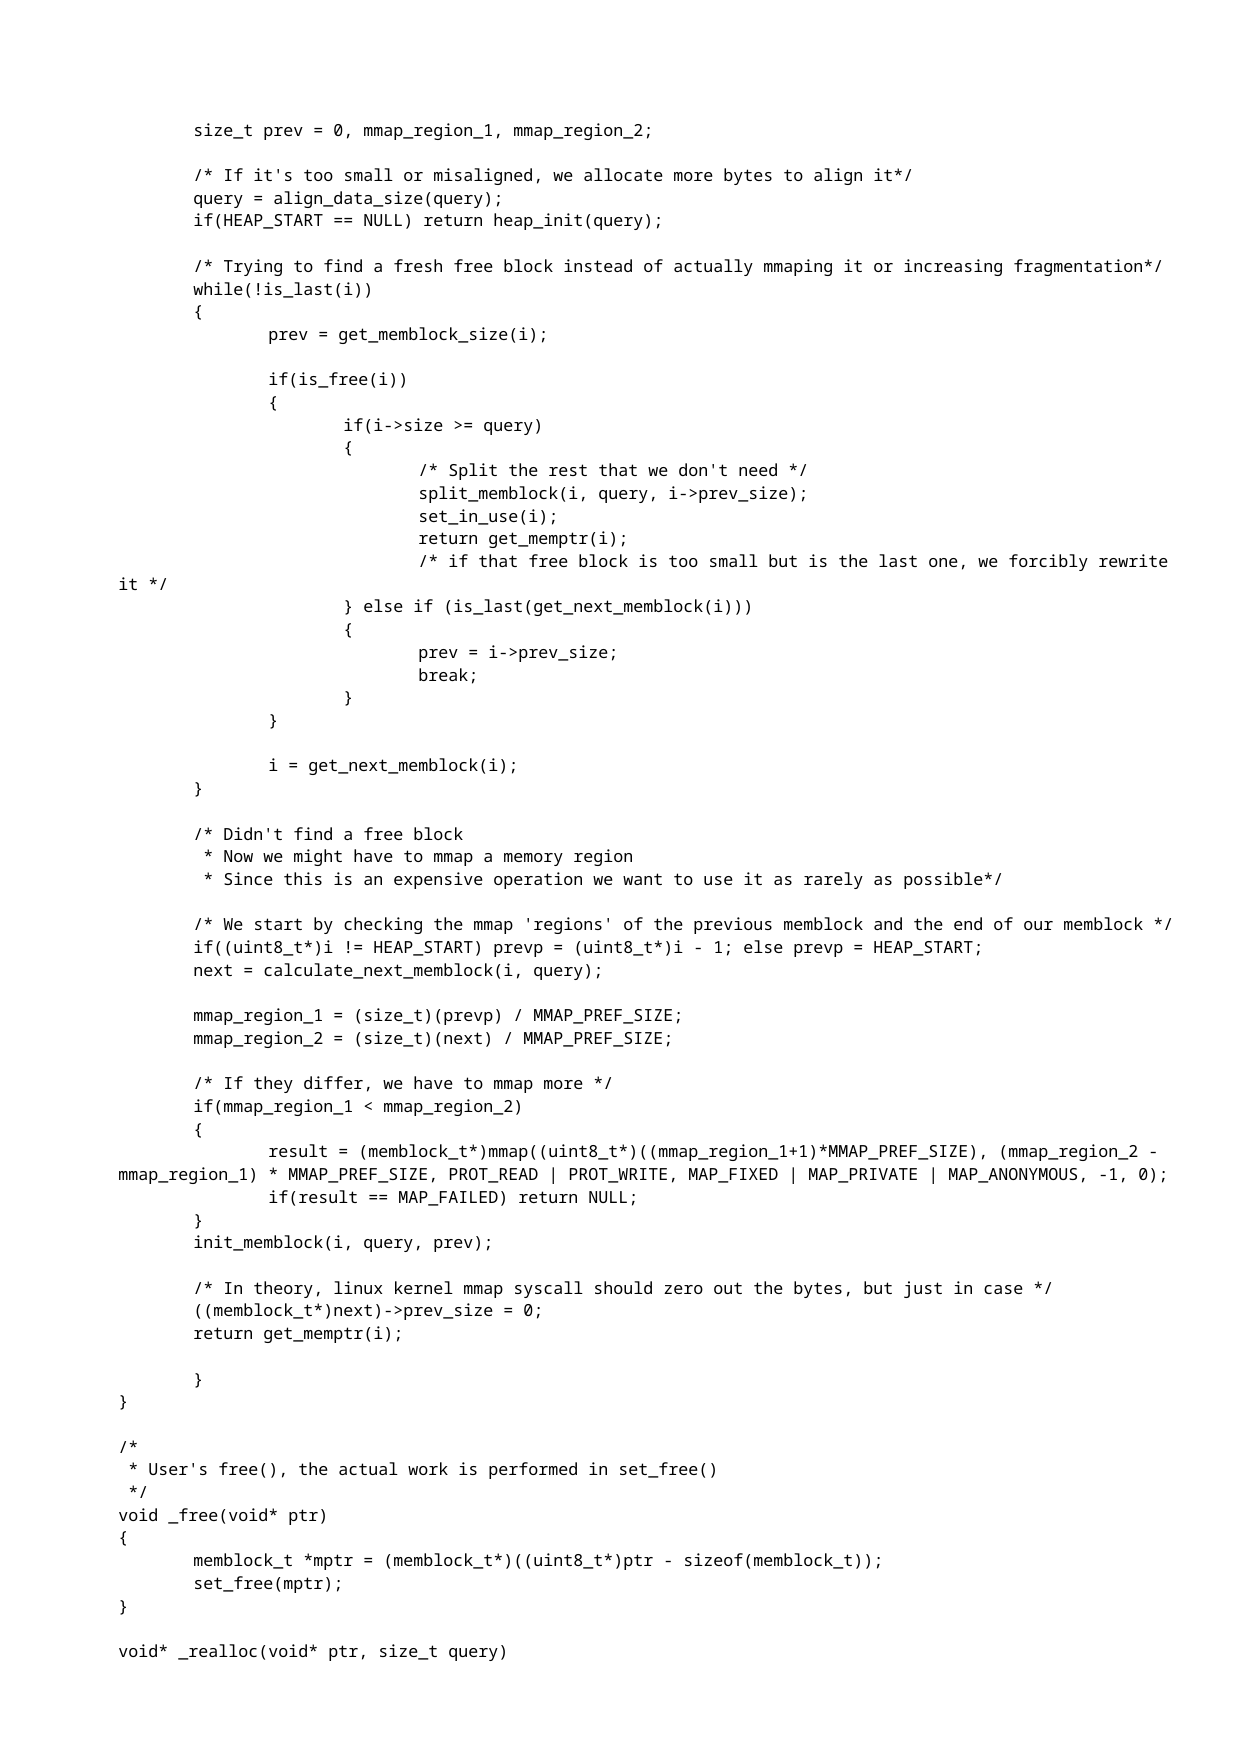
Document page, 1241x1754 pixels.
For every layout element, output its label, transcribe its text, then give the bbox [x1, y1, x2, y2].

text size_t prev = 0, mmap_region_1, mmap_region_2; /* If it's too small or misaligned, we allocate more bytes to align it*/ query = align_data_size(query); if(HEAP_START == NULL) return heap_init(query); /* Trying to find a fresh free block instead of actually mmaping it or increasing fragmentation*/ while(!is_last(i)) { prev = get_memblock_size(i); if(is_free(i)) { if(i->size >= query) { /* Split the rest that we don't need */ split_memblock(i, query, i->prev_size); set_in_use(i); return get_memptr(i); /* if that free block is too small but is the last one, we forcibly rewrite it */ } else if (is_last(get_next_memblock(i))) { prev = i->prev_size; break; } } i = get_next_memblock(i); } /* Didn't find a free block * Now we might have to mmap a memory region * Since this is an expensive operation we want to use it as rarely as possible*/ /* We start by checking the mmap 'regions' of the previous memblock and the end of our memblock */ if((uint8_t*)i != HEAP_START) prevp = (uint8_t*)i - 1; else prevp = HEAP_START; next = calculate_next_memblock(i, query); mmap_region_1 = (size_t)(prevp) / MMAP_PREF_SIZE; mmap_region_2 = (size_t)(next) / MMAP_PREF_SIZE; /* If they differ, we have to mmap more */ if(mmap_region_1 < mmap_region_2) { result = (memblock_t*)mmap((uint8_t*)((mmap_region_1+1)*MMAP_PREF_SIZE), (mmap_region_2 - mmap_region_1) * MMAP_PREF_SIZE, PROT_READ | PROT_WRITE, MAP_FIXED | MAP_PRIVATE | MAP_ANONYMOUS, -1, 0); if(result == MAP_FAILED) return NULL; } init_memblock(i, query, prev); /* In theory, linux kernel mmap syscall should zero out the bytes, but just in case */ ((memblock_t*)next)->prev_size = 0; return get_memptr(i); } } /* * User's free(), the actual work is performed in set_free() */ void _free(void* ptr) { memblock_t *mptr = (memblock_t*)((uint8_t*)ptr - sizeof(memblock_t)); set_free(mptr); } void* _realloc(void* ptr, size_t query) [118, 118, 1181, 1662]
